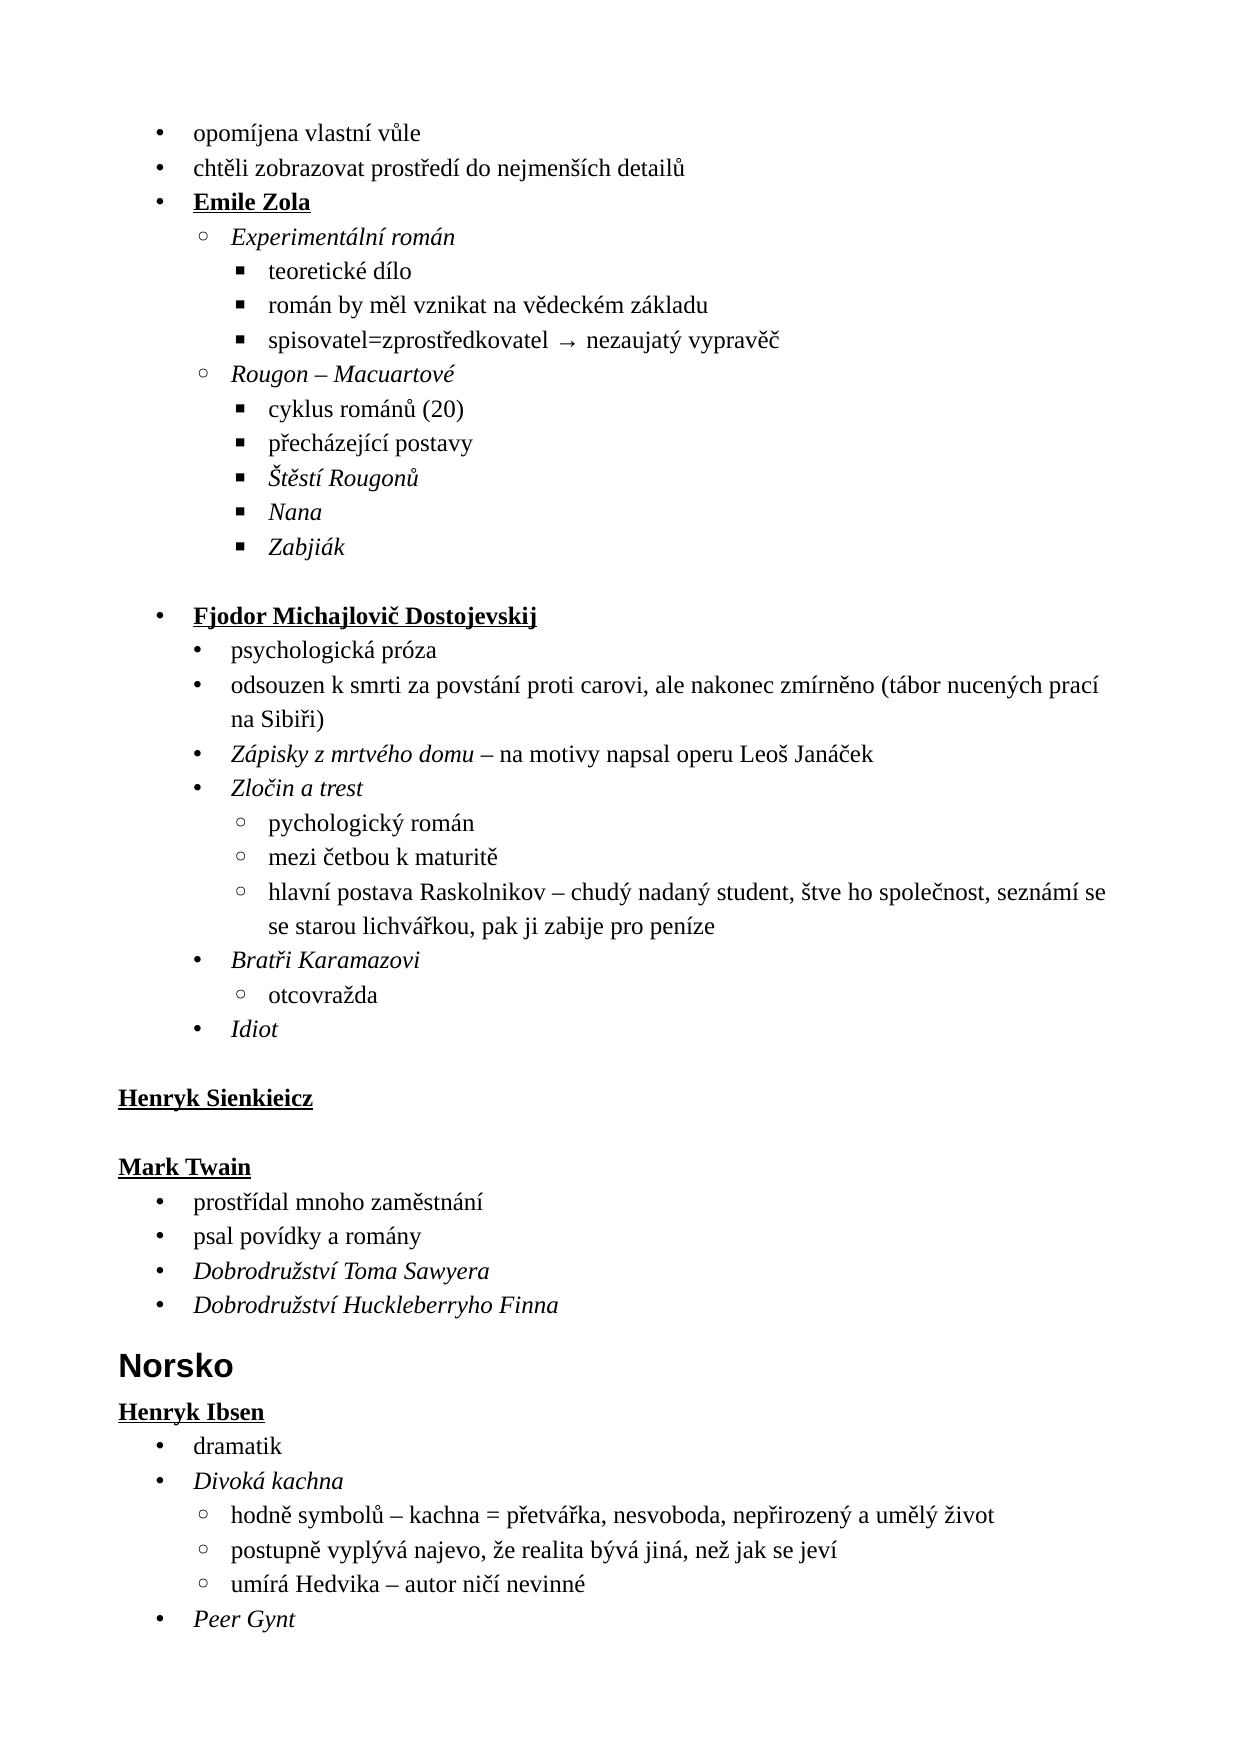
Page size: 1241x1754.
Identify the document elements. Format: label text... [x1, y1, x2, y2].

list Fjodor Michajlovič Dostojevskij [156, 601, 1122, 629]
list umírá Hedvika – autor ničí nevinné [193, 1569, 1122, 1598]
list psal povídky a romány [156, 1221, 1122, 1250]
list otcovražda [231, 980, 1122, 1009]
list Dobrodružství Huckleberryho Finna [156, 1290, 1122, 1319]
list mezi četbou k maturitě [231, 842, 1122, 871]
list román by měl vznikat na vědeckém základu [231, 291, 1122, 319]
list Zločin a trest [193, 773, 1122, 802]
list postupně vyplývá najevo, že realita bývá jiná, než jak se jeví [193, 1535, 1122, 1563]
list Idiot [193, 1014, 1122, 1043]
list chtěli zobrazovat prostředí do nejmenších detailů [156, 153, 1122, 181]
list Dobrodružství Toma Sawyera [156, 1256, 1122, 1285]
list Zabjiák [231, 532, 1122, 561]
list Rougon – Macuartové [193, 359, 1122, 388]
list Štěstí Rougonů [231, 463, 1122, 492]
list cyklus románů (20) [231, 394, 1122, 423]
list Peer Gynt [156, 1604, 1122, 1632]
list přecházející postavy [231, 428, 1122, 457]
list Divoká kachna [156, 1466, 1122, 1494]
list hodně symbolů – kachna = přetvářka, nesvoboda, nepřirozený a umělý život [193, 1500, 1122, 1529]
text Mark Twain [118, 1152, 1122, 1181]
list Experimentální román [193, 222, 1122, 250]
list spisovatel=zprostředkovatel → nezaujatý vypravěč [231, 325, 1122, 354]
list prostřídal mnoho zaměstnání [156, 1187, 1122, 1216]
list Emile Zola [156, 187, 1122, 216]
list pychologický román [231, 808, 1122, 836]
list opomíjena vlastní vůle [156, 118, 1122, 147]
subtitle Norsko [118, 1346, 1122, 1384]
list dramatik [156, 1431, 1122, 1460]
list teoretické dílo [231, 256, 1122, 285]
list Nana [231, 497, 1122, 526]
list psychologická próza [193, 635, 1122, 664]
list odsouzen k smrti za povstání proti carovi, ale nakonec zmírněno (tábor nucených prací na Sibiři) [193, 670, 1122, 733]
text Henryk Sienkieicz [118, 1083, 1122, 1112]
list Zápisky z mrtvého domu – na motivy napsal operu Leoš Janáček [193, 739, 1122, 767]
list hlavní postava Raskolnikov – chudý nadaný student, štve ho společnost, seznámí se se starou lichvářkou, pak ji zabije pro peníze [231, 877, 1122, 940]
list Bratři Karamazovi [193, 946, 1122, 974]
text Henryk Ibsen [118, 1397, 1122, 1426]
